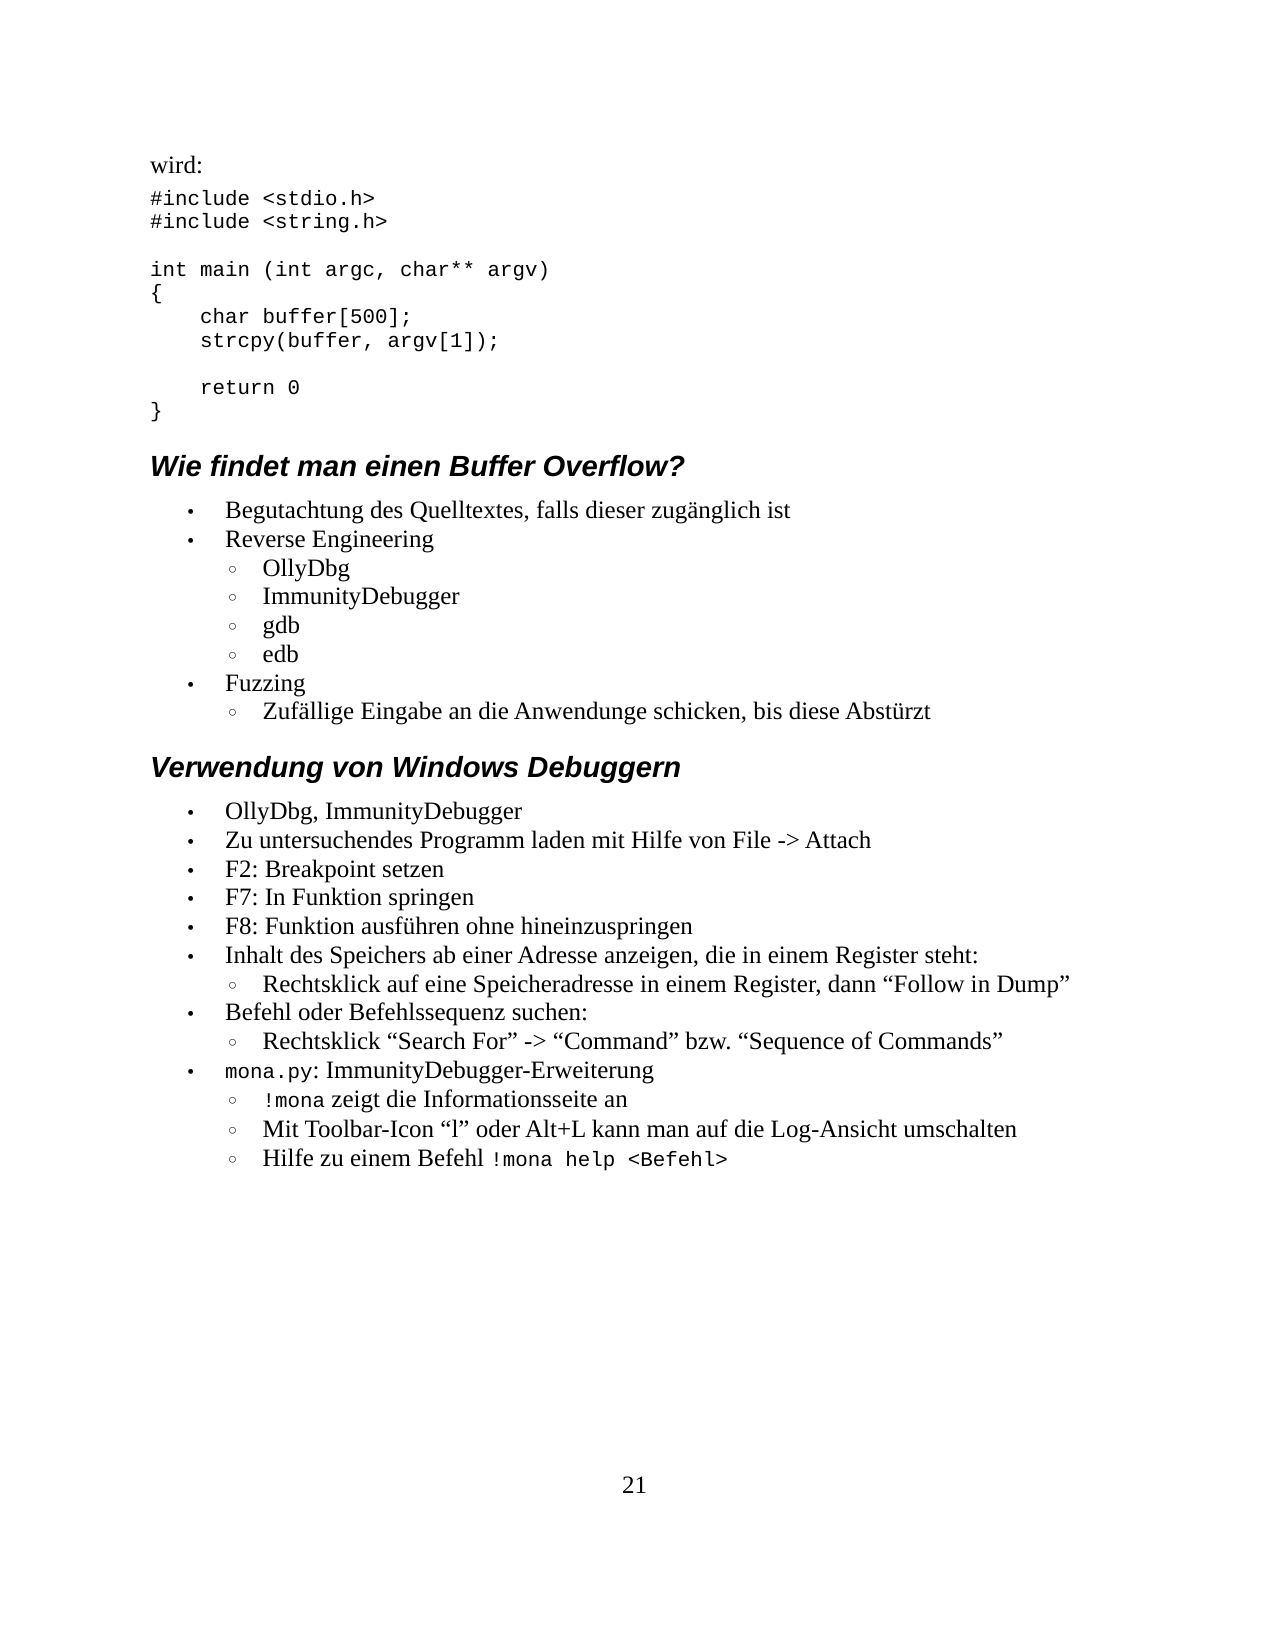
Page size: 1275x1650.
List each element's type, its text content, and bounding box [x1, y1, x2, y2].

text strcpy(buffer, argv[1]); [150, 329, 1125, 353]
text } [150, 401, 1125, 424]
list F8: Funktion ausführen ohne hineinzuspringen [187, 911, 1125, 940]
list Fuzzing [187, 668, 1125, 696]
subtitle Verwendung von Windows Debuggern [150, 750, 1125, 784]
list Mit Toolbar-Icon “l” oder Alt+L kann man auf die Log-Ansicht umschalten [225, 1114, 1125, 1143]
list F2: Breakpoint setzen [187, 854, 1125, 882]
list Rechtsklick “Search For” -> “Command” bzw. “Sequence of Commands” [225, 1026, 1125, 1055]
list OllyDbg, ImmunityDebugger [187, 796, 1125, 825]
list Hilfe zu einem Befehl !mona help <Befehl> [225, 1143, 1125, 1172]
list mona.py: ImmunityDebugger-Erweiterung [187, 1055, 1125, 1084]
list gdb [225, 610, 1125, 639]
subtitle Wie findet man einen Buffer Overflow? [150, 449, 1125, 483]
list F7: In Funktion springen [187, 882, 1125, 911]
list Begutachtung des Quelltextes, falls dieser zugänglich ist [187, 495, 1125, 524]
list Reverse Engineering [187, 524, 1125, 553]
list edb [225, 639, 1125, 668]
text int main (int argc, char** argv) [150, 259, 1125, 282]
list !mona zeigt die Informationsseite an [225, 1084, 1125, 1114]
text char buffer[500]; [150, 306, 1125, 329]
list Rechtsklick auf eine Speicheradresse in einem Register, dann “Follow in Dump” [225, 969, 1125, 997]
text #include <string.h> [150, 211, 1125, 235]
list Inhalt des Speichers ab einer Adresse anzeigen, die in einem Register steht: [187, 940, 1125, 969]
text { [150, 282, 1125, 306]
list Befehl oder Befehlssequenz suchen: [187, 997, 1125, 1026]
text #include <stdio.h> [150, 188, 1125, 211]
list Zu untersuchendes Programm laden mit Hilfe von File -> Attach [187, 825, 1125, 854]
list ImmunityDebugger [225, 581, 1125, 610]
text wird: [150, 150, 1125, 179]
text return 0 [150, 377, 1125, 401]
list Zufällige Eingabe an die Anwendunge schicken, bis diese Abstürzt [225, 696, 1125, 725]
list OllyDbg [225, 553, 1125, 581]
